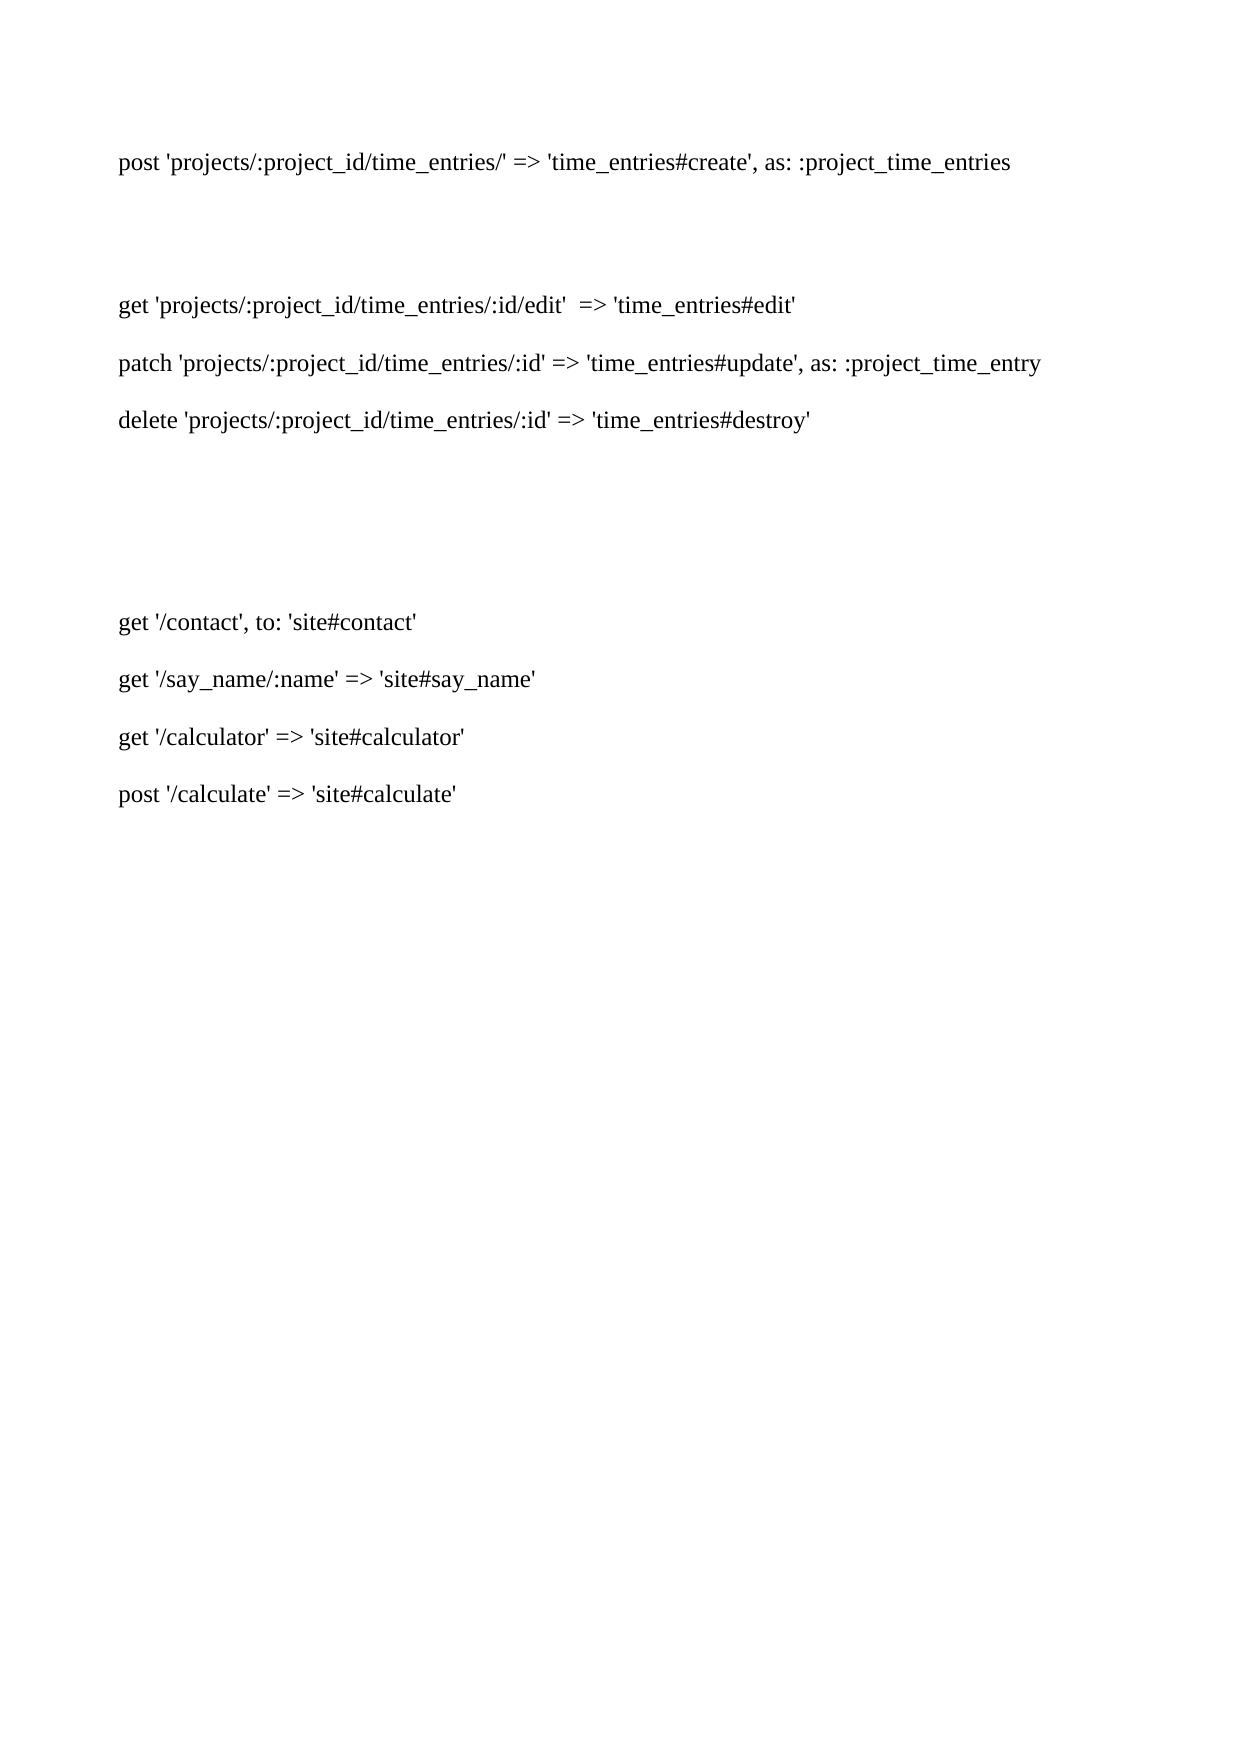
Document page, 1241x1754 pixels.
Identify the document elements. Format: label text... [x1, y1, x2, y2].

text get '/calculator' => 'site#calculator' [118, 722, 1122, 751]
text patch 'projects/:project_id/time_entries/:id' => 'time_entries#update', as: :project_time_entry [118, 348, 1122, 377]
text delete 'projects/:project_id/time_entries/:id' => 'time_entries#destroy' [118, 406, 1122, 434]
text post 'projects/:project_id/time_entries/' => 'time_entries#create', as: :project_time_entries [118, 147, 1122, 176]
text get '/say_name/:name' => 'site#say_name' [118, 664, 1122, 693]
text get 'projects/:project_id/time_entries/:id/edit' => 'time_entries#edit' [118, 291, 1122, 319]
text get '/contact', to: 'site#contact' [118, 607, 1122, 636]
text post '/calculate' => 'site#calculate' [118, 779, 1122, 808]
